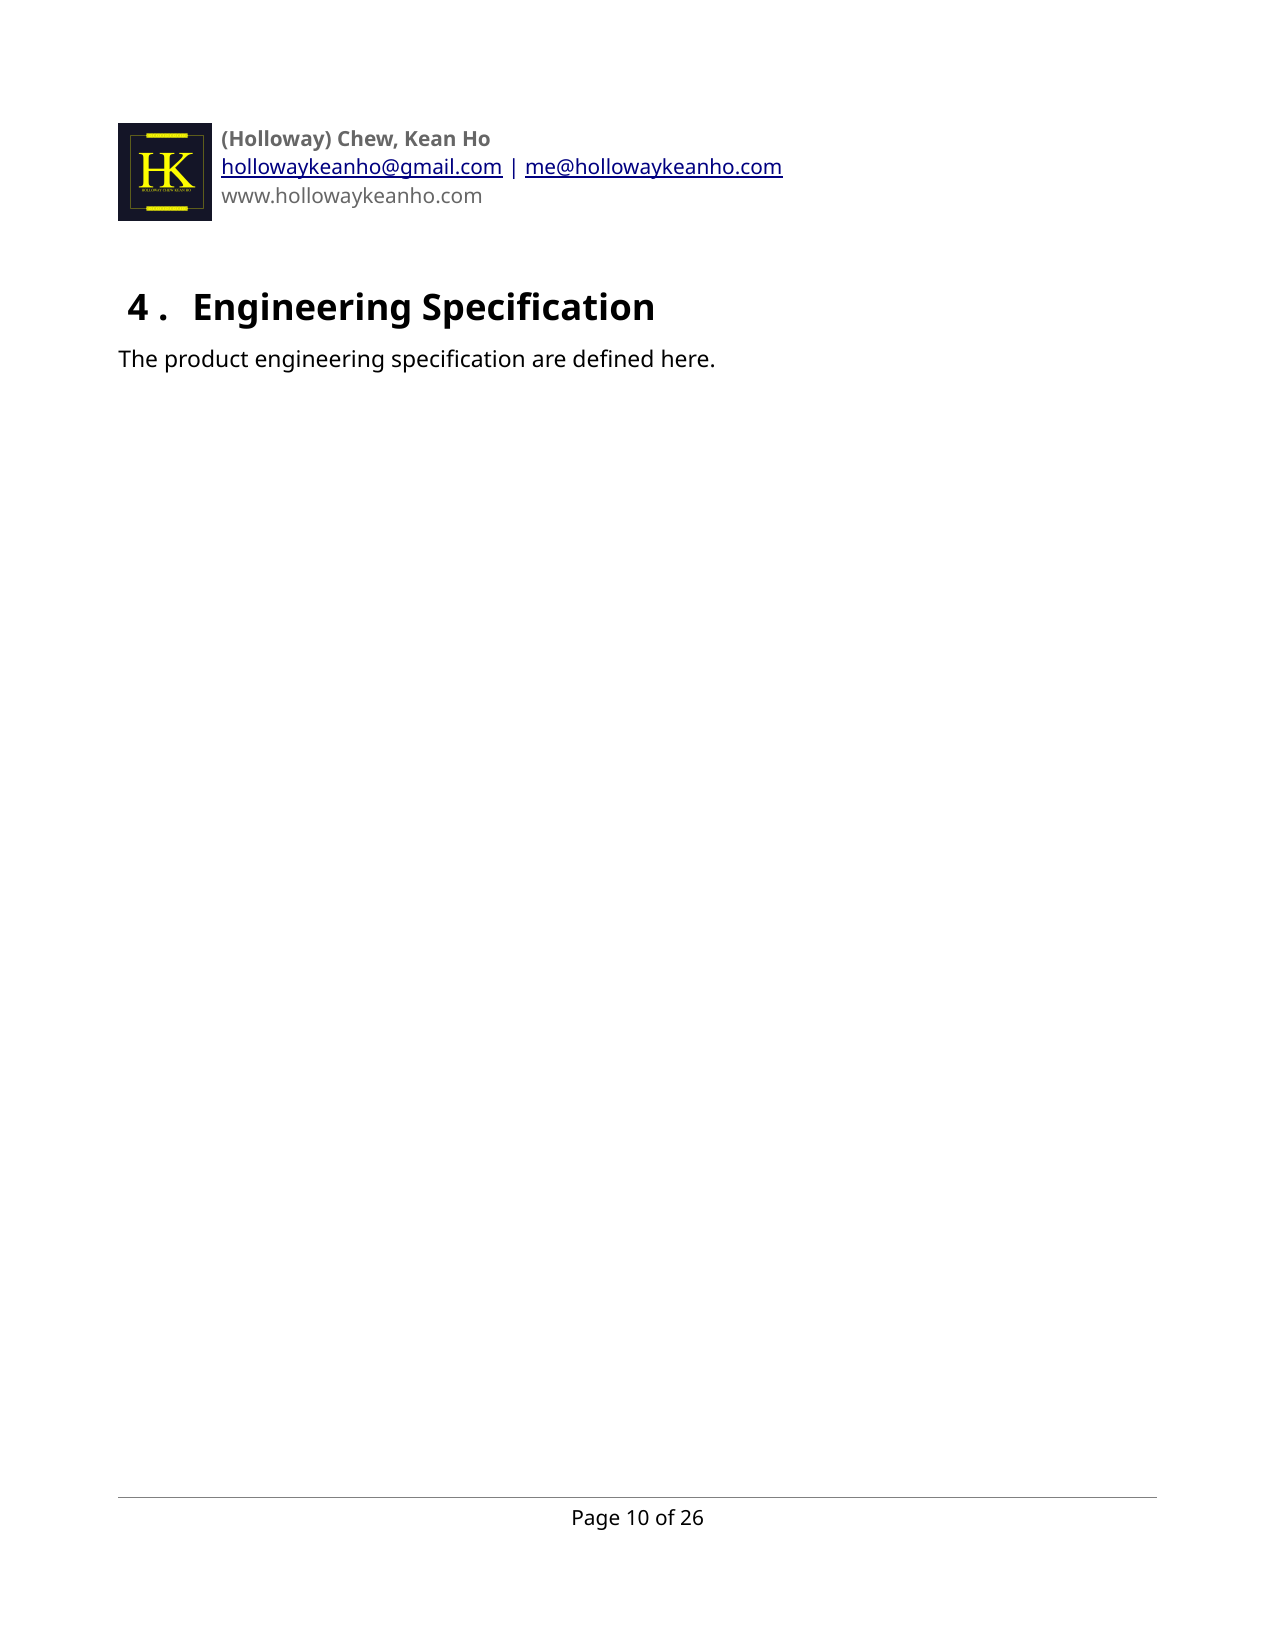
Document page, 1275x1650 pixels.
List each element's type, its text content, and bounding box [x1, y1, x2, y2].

picture [118, 123, 212, 221]
text The product engineering specification are defined here. [118, 343, 1157, 374]
subtitle Engineering Specification [118, 281, 1157, 331]
